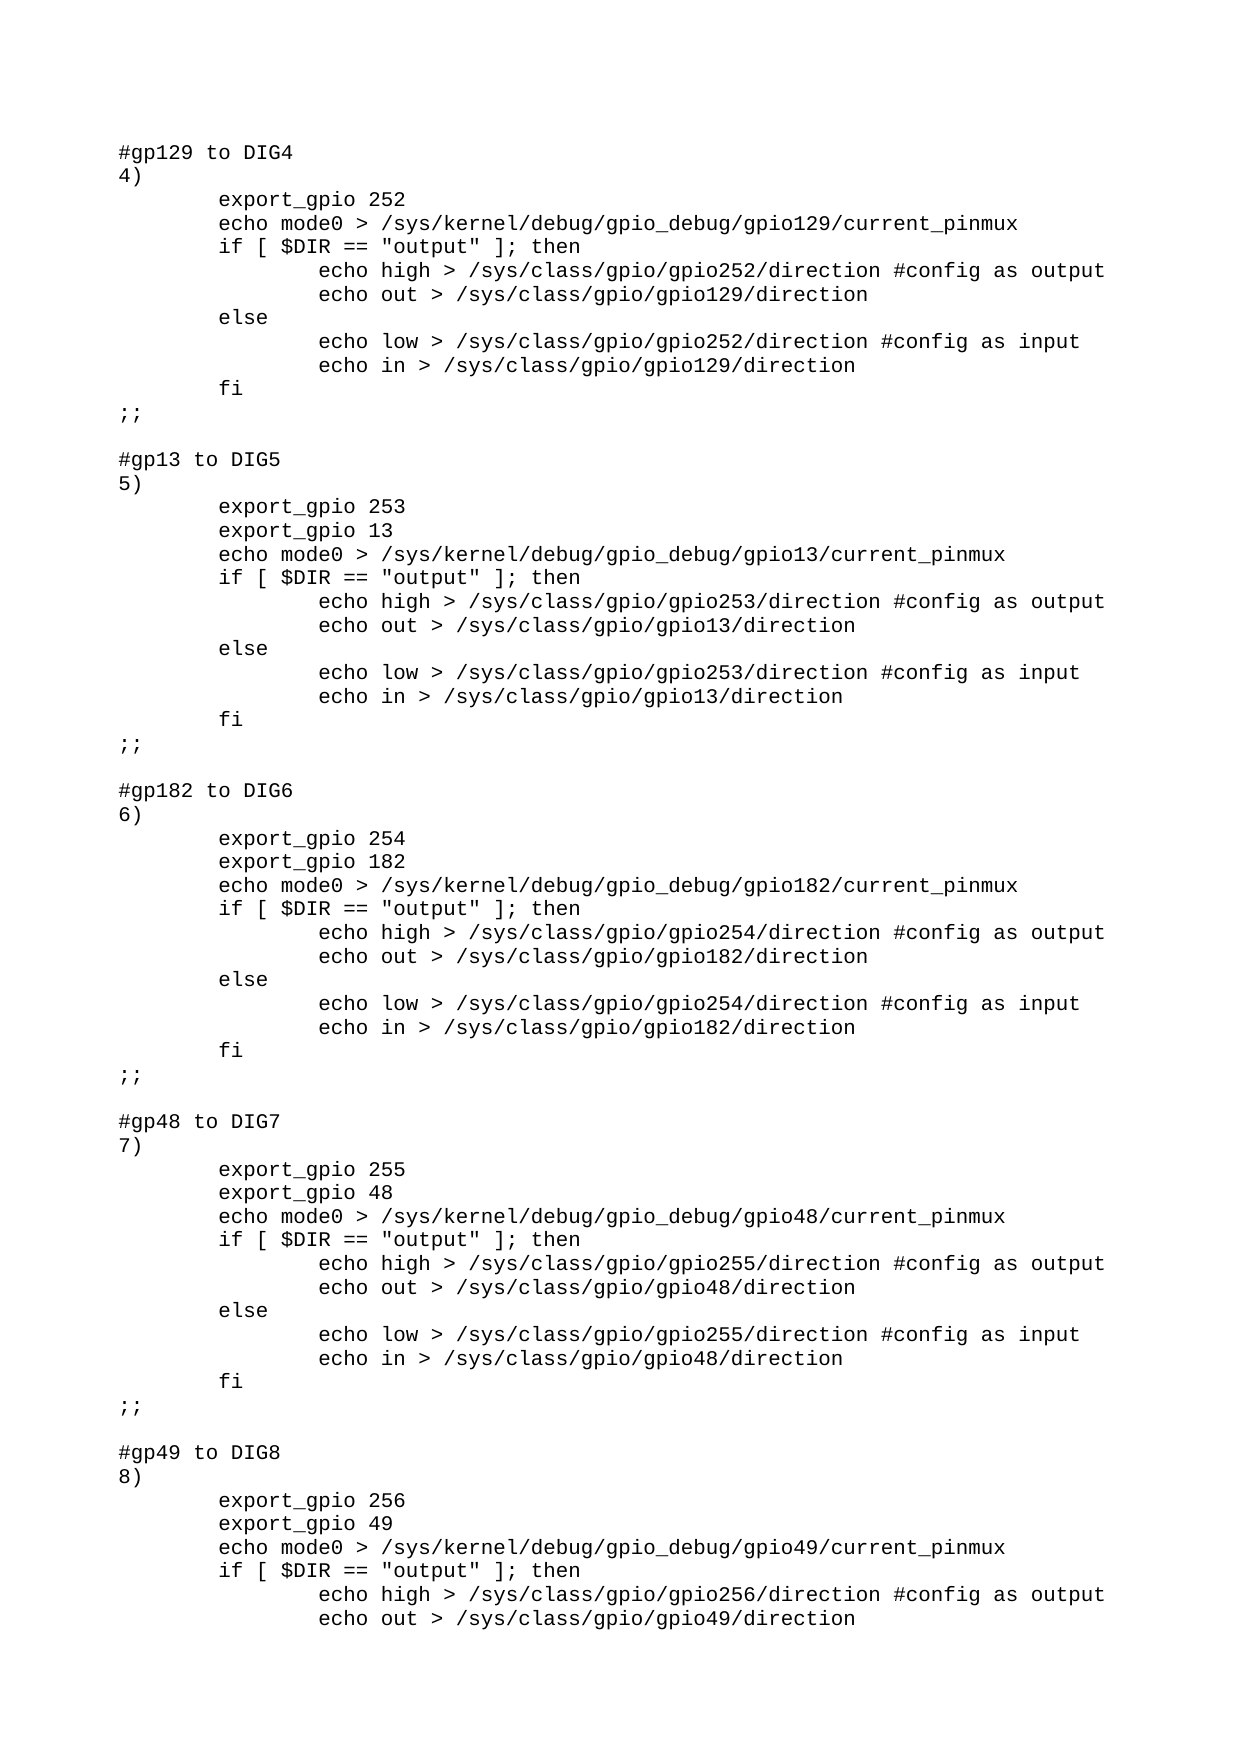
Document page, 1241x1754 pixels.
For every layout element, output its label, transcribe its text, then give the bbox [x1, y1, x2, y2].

text echo out > /sys/class/gpio/gpio182/direction [118, 946, 1122, 969]
text else [118, 1300, 1122, 1324]
text echo high > /sys/class/gpio/gpio252/direction #config as output [118, 260, 1122, 284]
text #gp129 to DIG4 [118, 142, 1122, 165]
text #gp48 to DIG7 [118, 1111, 1122, 1135]
text ;; [118, 402, 1122, 426]
text echo mode0 > /sys/kernel/debug/gpio_debug/gpio129/current_pinmux [118, 213, 1122, 236]
text echo mode0 > /sys/kernel/debug/gpio_debug/gpio49/current_pinmux [118, 1537, 1122, 1561]
text echo mode0 > /sys/kernel/debug/gpio_debug/gpio48/current_pinmux [118, 1206, 1122, 1229]
text 4) [118, 165, 1122, 189]
text ;; [118, 1395, 1122, 1419]
text export_gpio 253 [118, 496, 1122, 520]
text else [118, 969, 1122, 993]
text fi [118, 1371, 1122, 1395]
text echo high > /sys/class/gpio/gpio253/direction #config as output [118, 591, 1122, 615]
text export_gpio 252 [118, 189, 1122, 213]
text echo in > /sys/class/gpio/gpio13/direction [118, 686, 1122, 709]
text echo high > /sys/class/gpio/gpio254/direction #config as output [118, 922, 1122, 946]
text 5) [118, 473, 1122, 496]
text #gp182 to DIG6 [118, 780, 1122, 804]
text 6) [118, 804, 1122, 827]
text echo high > /sys/class/gpio/gpio255/direction #config as output [118, 1253, 1122, 1277]
text echo low > /sys/class/gpio/gpio254/direction #config as input [118, 993, 1122, 1017]
text echo in > /sys/class/gpio/gpio48/direction [118, 1348, 1122, 1371]
text fi [118, 1040, 1122, 1064]
text #gp49 to DIG8 [118, 1442, 1122, 1466]
text ;; [118, 733, 1122, 757]
text export_gpio 13 [118, 520, 1122, 544]
text export_gpio 254 [118, 827, 1122, 851]
text export_gpio 49 [118, 1513, 1122, 1537]
text if [ $DIR == "output" ]; then [118, 898, 1122, 922]
text echo out > /sys/class/gpio/gpio49/direction [118, 1608, 1122, 1631]
text fi [118, 709, 1122, 733]
text echo out > /sys/class/gpio/gpio48/direction [118, 1277, 1122, 1300]
text echo out > /sys/class/gpio/gpio13/direction [118, 615, 1122, 638]
text ;; [118, 1064, 1122, 1088]
text export_gpio 182 [118, 851, 1122, 875]
text 8) [118, 1466, 1122, 1489]
text echo mode0 > /sys/kernel/debug/gpio_debug/gpio182/current_pinmux [118, 875, 1122, 898]
text echo in > /sys/class/gpio/gpio182/direction [118, 1017, 1122, 1040]
text export_gpio 256 [118, 1489, 1122, 1513]
text export_gpio 48 [118, 1182, 1122, 1206]
text echo low > /sys/class/gpio/gpio253/direction #config as input [118, 662, 1122, 686]
text else [118, 638, 1122, 662]
text echo low > /sys/class/gpio/gpio255/direction #config as input [118, 1324, 1122, 1348]
text echo mode0 > /sys/kernel/debug/gpio_debug/gpio13/current_pinmux [118, 544, 1122, 567]
text export_gpio 255 [118, 1158, 1122, 1182]
text echo out > /sys/class/gpio/gpio129/direction [118, 284, 1122, 307]
text 7) [118, 1135, 1122, 1158]
text echo low > /sys/class/gpio/gpio252/direction #config as input [118, 331, 1122, 354]
text if [ $DIR == "output" ]; then [118, 1229, 1122, 1253]
text else [118, 307, 1122, 331]
text #gp13 to DIG5 [118, 449, 1122, 473]
text fi [118, 378, 1122, 402]
text if [ $DIR == "output" ]; then [118, 1561, 1122, 1584]
text echo high > /sys/class/gpio/gpio256/direction #config as output [118, 1584, 1122, 1608]
text if [ $DIR == "output" ]; then [118, 567, 1122, 591]
text if [ $DIR == "output" ]; then [118, 236, 1122, 260]
text echo in > /sys/class/gpio/gpio129/direction [118, 354, 1122, 378]
